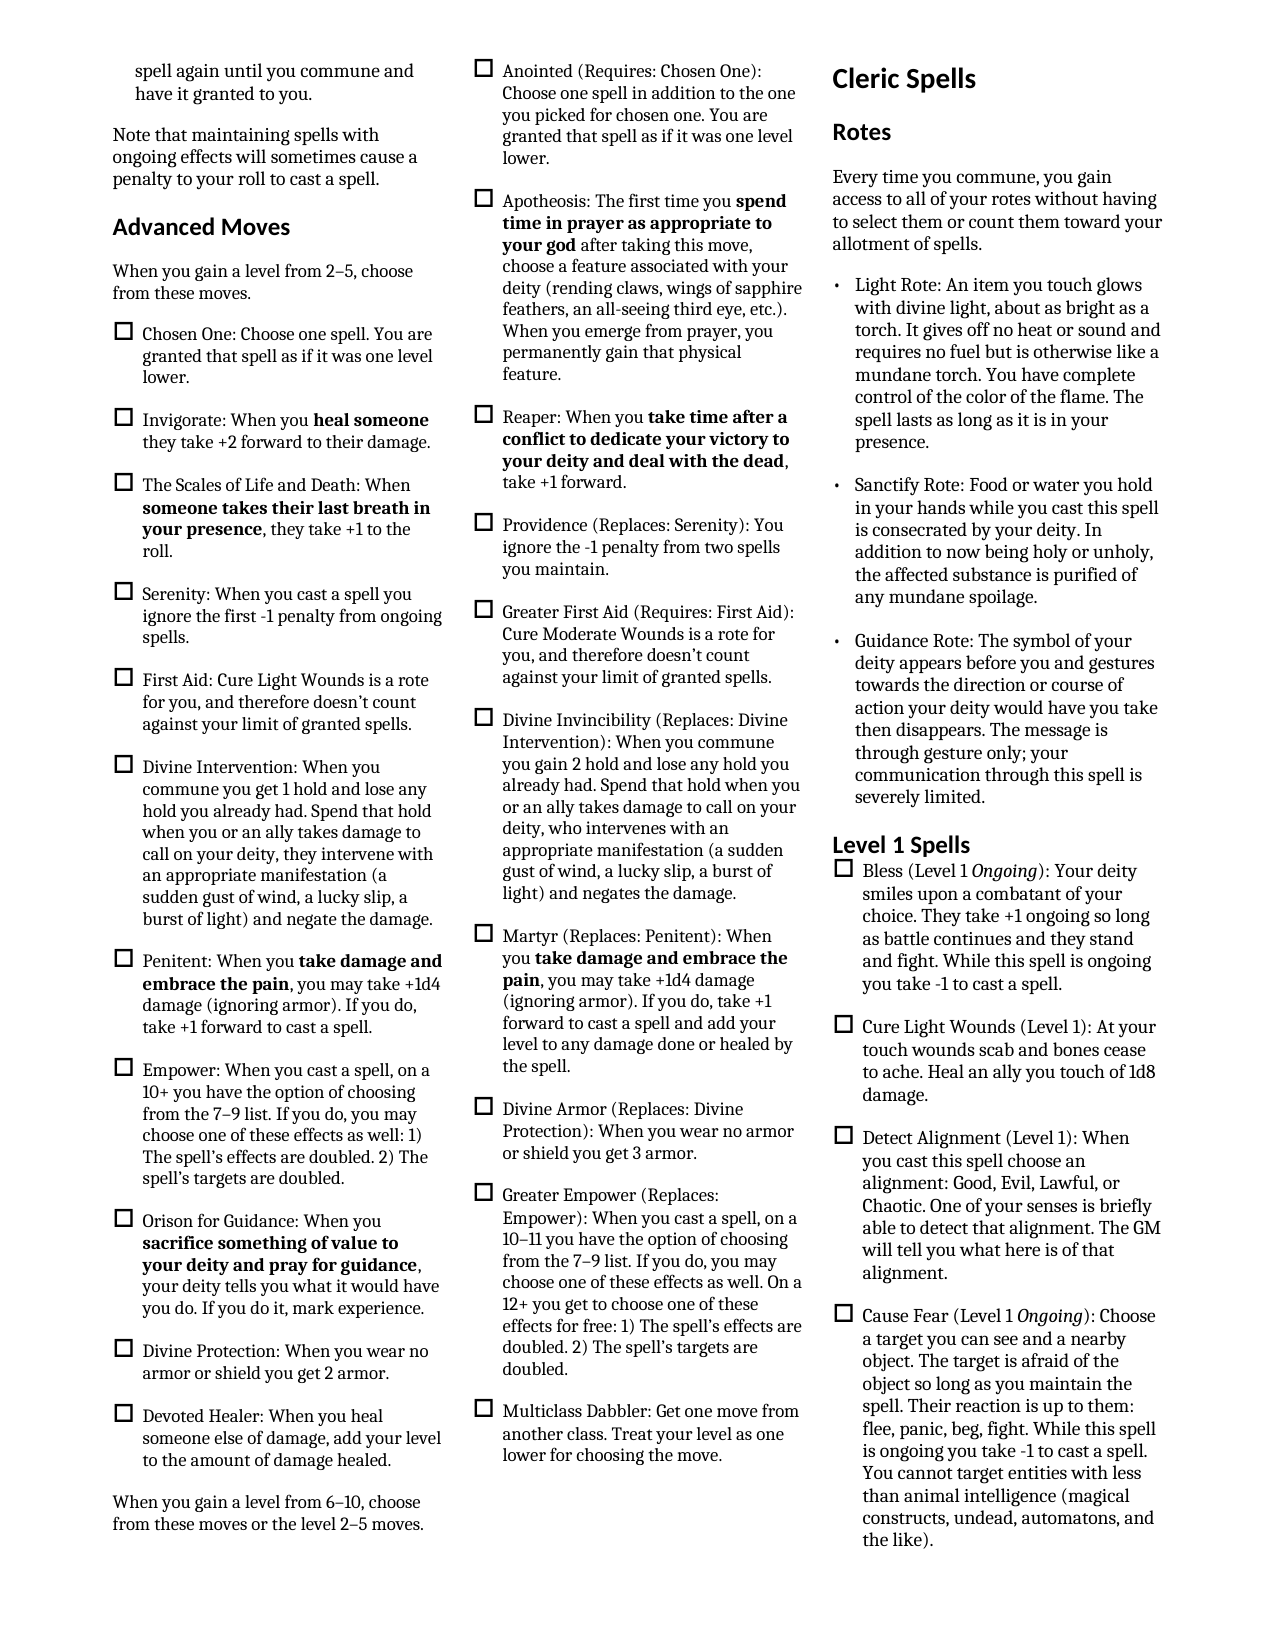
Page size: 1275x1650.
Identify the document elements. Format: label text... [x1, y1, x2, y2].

subtitle Level 1 Spells [832, 829, 1162, 860]
subtitle Rotes [832, 116, 1162, 147]
list Bless (Level 1 Ongoing): Your deity smiles upon a combatant of your choice. They take +1 ongoing so long as battle continues and they stand and fight. While this spell is ongoing you take -1 to cast a spell. [832, 860, 1162, 995]
list The Scales of Life and Death: When someone takes their last breath in your presence, they take +1 to the roll. [112, 474, 442, 562]
list Detect Alignment (Level 1): When you cast this spell choose an alignment: Good, Evil, Lawful, or Chaotic. One of your senses is briefly able to detect that alignment. The GM will tell you what here is of that alignment. [832, 1127, 1162, 1284]
list Greater Empower (Replaces: Empower): When you cast a spell, on a 10–11 you have the option of choosing from the 7–9 list. If you do, you may choose one of these effects as well. On a 12+ you get to choose one of these effects for free: 1) The spell’s effects are doubled. 2) The spell’s targets are doubled. [472, 1184, 802, 1380]
list Greater First Aid (Requires: First Aid): Cure Moderate Wounds is a rote for you, and therefore doesn’t count against your limit of granted spells. [472, 601, 802, 688]
list Apotheosis: The first time you spend time in prayer as appropriate to your god after taking this move, choose a feature associated with your deity (rending claws, wings of sapphire feathers, an all-seeing third eye, etc.). When you emerge from prayer, you permanently gain that physical feature. [472, 190, 802, 385]
list Divine Intervention: When you commune you get 1 hold and lose any hold you already had. Spend that hold when you or an ally takes damage to call on your deity, they intervene with an appropriate manifestation (a sudden gust of wind, a lucky slip, a burst of light) and negate the damage. [112, 756, 442, 930]
text When you gain a level from 6–10, choose from these moves or the level 2–5 moves. [112, 1492, 442, 1535]
list Multiclass Dabbler: Get one move from another class. Treat your level as one lower for choosing the move. [472, 1401, 802, 1466]
list Devoted Healer: When you heal someone else of damage, add your level to the amount of damage healed. [112, 1405, 442, 1471]
list Divine Armor (Replaces: Divine Protection): When you wear no armor or shield you get 3 armor. [472, 1098, 802, 1164]
list Sanctify Rote: Food or water you hold in your hands while you cast this spell is consecrated by your deity. In addition to now being holy or unholy, the affected substance is purified of any mundane spoilage. [832, 474, 1162, 609]
list Chosen One: Choose one spell. You are granted that spell as if it was one level lower. [112, 323, 442, 388]
list Providence (Replaces: Serenity): You ignore the -1 penalty from two spells you maintain. [472, 514, 802, 580]
text When you gain a level from 2–5, choose from these moves. [112, 261, 442, 304]
list Serenity: When you cast a spell you ignore the first -1 penalty from ongoing spells. [112, 583, 442, 648]
subtitle Cleric Spells [832, 60, 1162, 96]
list spell again until you commune and have it granted to you. [112, 60, 442, 105]
list Cure Light Wounds (Level 1): At your touch wounds scab and bones cease to ache. Heal an ally you touch of 1d8 damage. [832, 1016, 1162, 1106]
list Cause Fear (Level 1 Ongoing): Choose a target you can see and a nearby object. The target is afraid of the object so long as you maintain the spell. Their reaction is up to them: flee, panic, beg, fight. While this spell is ongoing you take -1 to cast a spell. You cannot target entities with less than animal intelligence (magical constructs, undead, automatons, and the like). [832, 1305, 1162, 1552]
text Every time you commune, you gain access to all of your rotes without having to select them or count them toward your allotment of spells. [832, 166, 1162, 255]
list Light Rote: An item you touch glows with divine light, about as bright as a torch. It gives off no heat or sound and requires no fuel but is otherwise like a mundane torch. You have complete control of the color of the flame. The spell lasts as long as it is in your presence. [832, 274, 1162, 453]
list First Aid: Cure Light Wounds is a rote for you, and therefore doesn’t count against your limit of granted spells. [112, 669, 442, 735]
subtitle Advanced Moves [112, 212, 442, 242]
list Invigorate: When you heal someone they take +2 forward to their damage. [112, 409, 442, 454]
text Note that maintaining spells with ongoing effects will sometimes cause a penalty to your roll to cast a spell. [112, 123, 442, 191]
list Divine Invincibility (Replaces: Divine Intervention): When you commune you gain 2 hold and lose any hold you already had. Spend that hold when you or an ally takes damage to call on your deity, who intervenes with an appropriate manifestation (a sudden gust of wind, a lucky slip, a burst of light) and negates the damage. [472, 709, 802, 904]
list Guidance Rote: The symbol of your deity appears before you and gestures towards the direction or course of action your deity would have you take then disappears. The message is through gesture only; your communication through this spell is severely limited. [832, 629, 1162, 809]
list Orison for Guidance: When you sacrifice something of value to your deity and pray for guidance, your deity tells you what it would have you do. If you do it, mark experience. [112, 1210, 442, 1319]
list Divine Protection: When you wear no armor or shield you get 2 armor. [112, 1340, 442, 1384]
list Martyr (Replaces: Penitent): When you take damage and embrace the pain, you may take +1d4 damage (ignoring armor). If you do, take +1 forward to cast a spell and add your level to any damage done or healed by the spell. [472, 925, 802, 1077]
list Penitent: When you take damage and embrace the pain, you may take +1d4 damage (ignoring armor). If you do, take +1 forward to cast a spell. [112, 951, 442, 1038]
list Reaper: When you take time after a conflict to dedicate your victory to your deity and deal with the dead, take +1 forward. [472, 406, 802, 493]
list Empower: When you cast a spell, on a 10+ you have the option of choosing from the 7–9 list. If you do, you may choose one of these effects as well: 1) The spell’s effects are doubled. 2) The spell’s targets are doubled. [112, 1059, 442, 1189]
list Anointed (Requires: Chosen One): Choose one spell in addition to the one you picked for chosen one. You are granted that spell as if it was one level lower. [472, 60, 802, 169]
